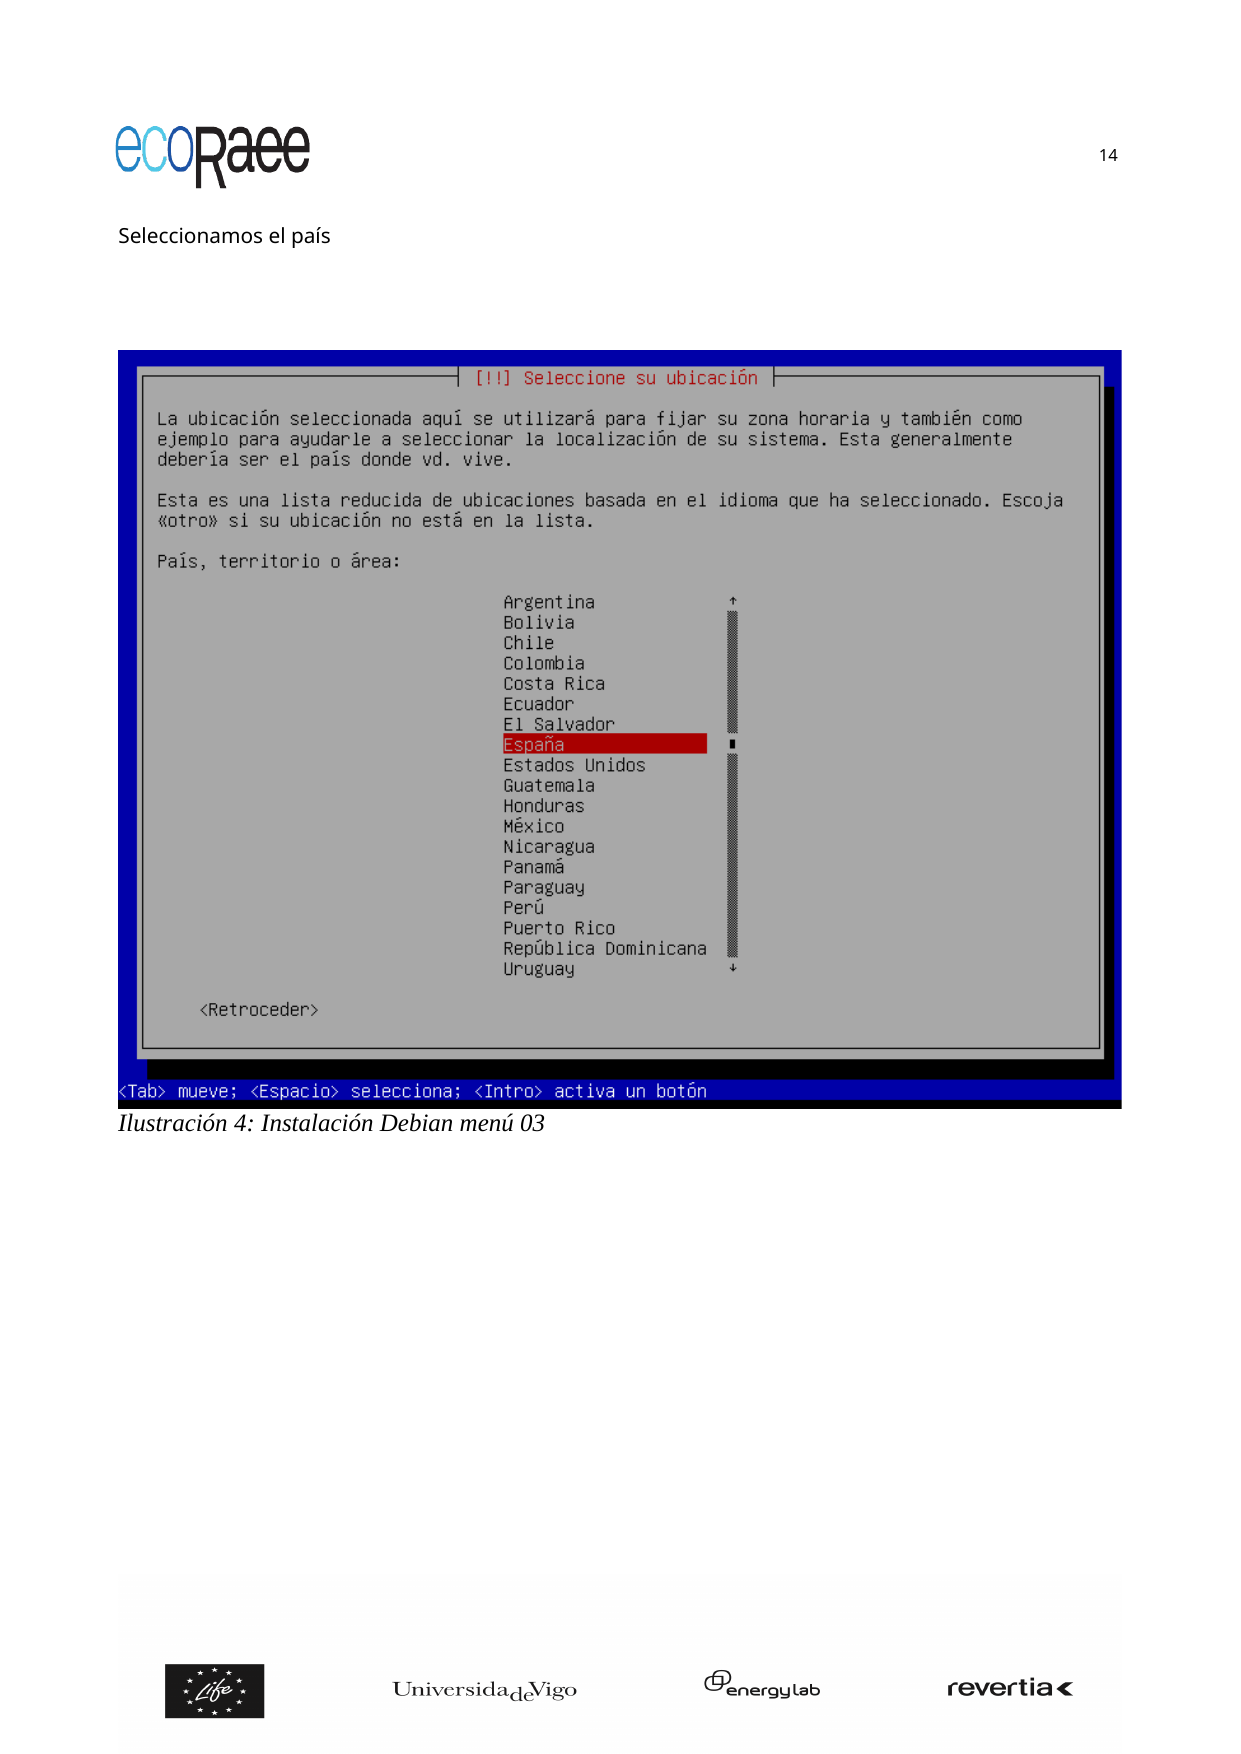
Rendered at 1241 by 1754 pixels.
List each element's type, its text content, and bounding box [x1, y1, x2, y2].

picture [118, 350, 1122, 1109]
text Ilustración 4: Instalación Debian menú 03 [118, 1109, 1122, 1137]
picture [114, 124, 311, 190]
picture [117, 1574, 1122, 1754]
text Seleccionamos el país [118, 221, 1122, 250]
